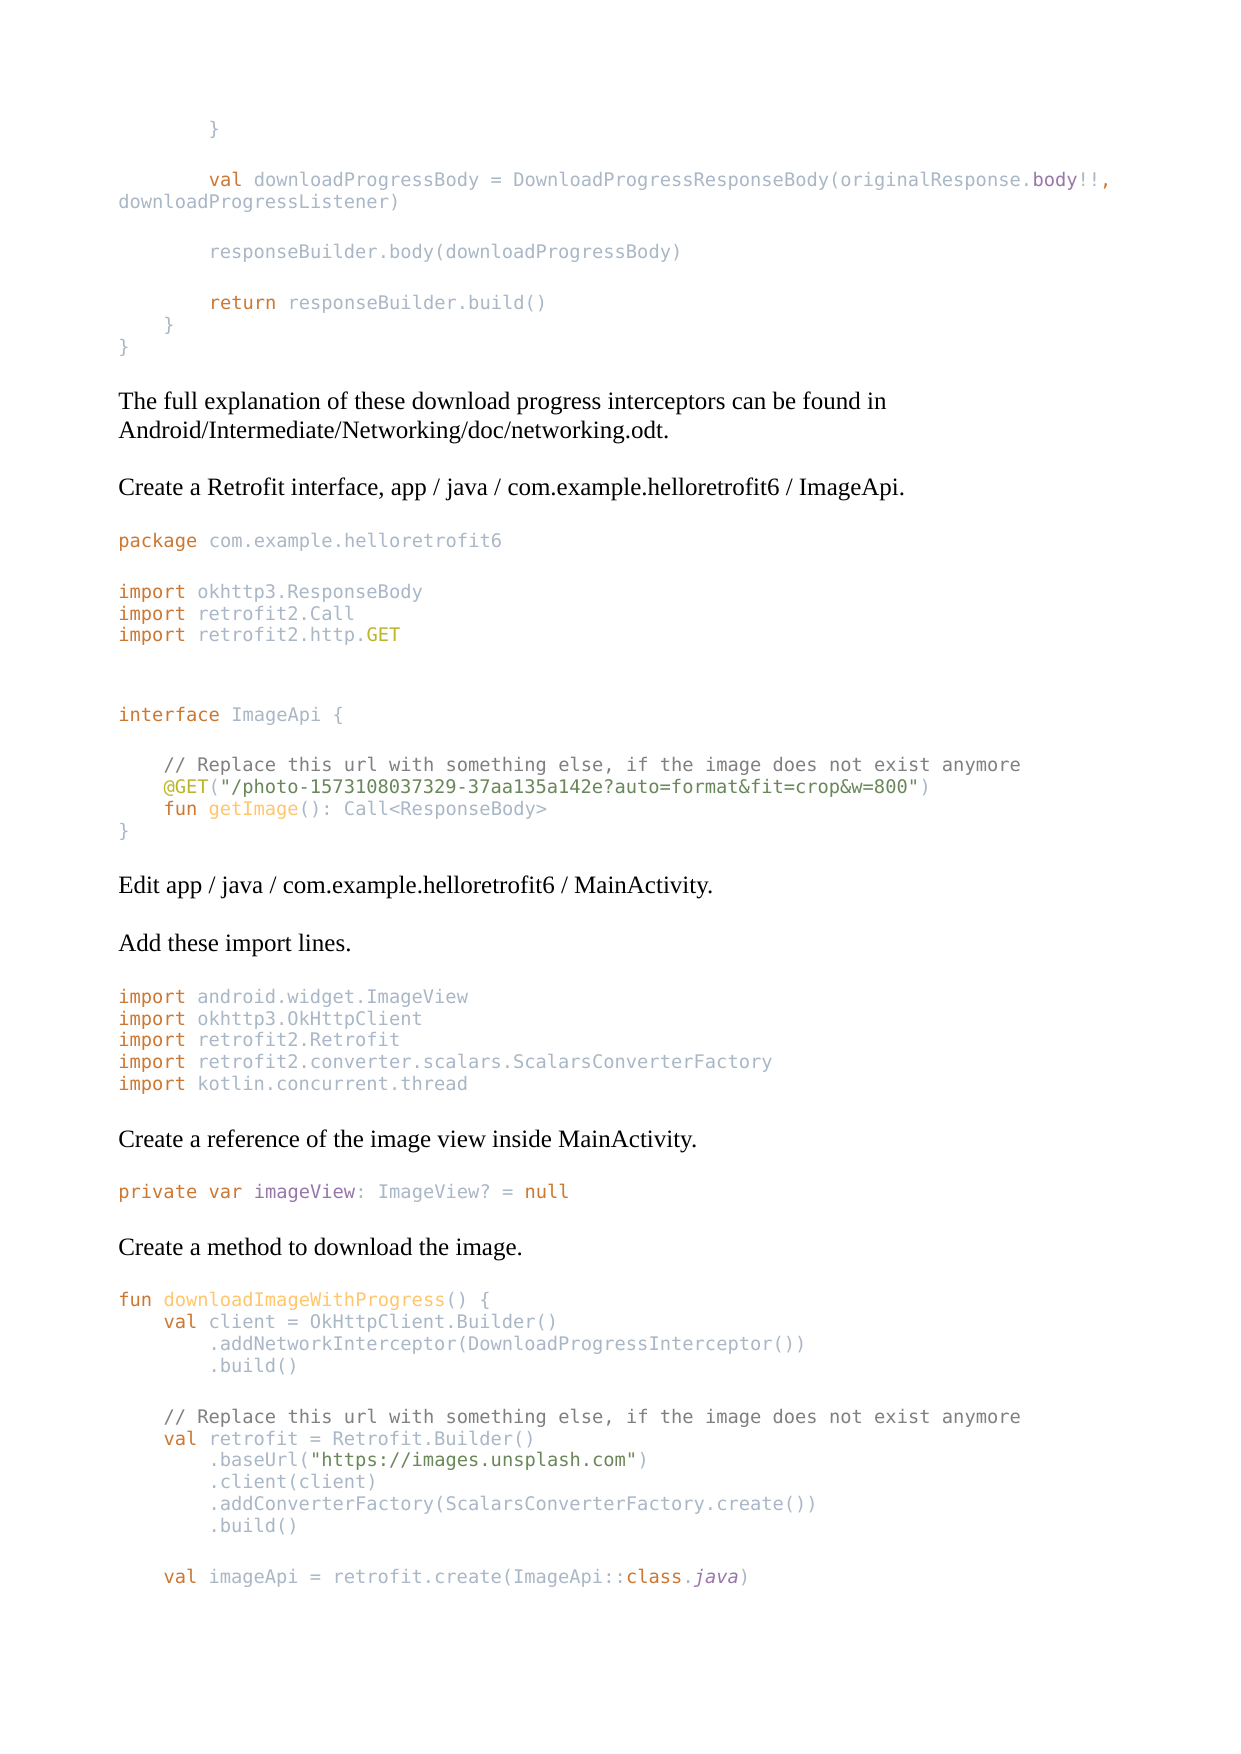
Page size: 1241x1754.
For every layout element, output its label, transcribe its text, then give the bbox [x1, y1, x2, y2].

text Add these import lines. [118, 928, 1122, 957]
text import android.widget.ImageView import okhttp3.OkHttpClient import retrofit2.Retrofit import retrofit2.converter.scalars.ScalarsConverterFactory import kotlin.concurrent.thread [118, 986, 1122, 1095]
text The full explanation of these download progress interceptors can be found in Android/Intermediate/Networking/doc/networking.odt. [118, 386, 1122, 444]
text package com.example.helloretrofit6 import okhttp3.ResponseBody import retrofit2.Call import retrofit2.http.GET interface ImageApi { // Replace this url with something else, if the image does not exist anymore @GET("/photo-1573108037329-37aa135a142e?auto=format&fit=crop&w=800") fun getImage(): Call<ResponseBody> } [118, 530, 1122, 842]
text Create a reference of the image view inside MainActivity. [118, 1124, 1122, 1152]
text } val downloadProgressBody = DownloadProgressResponseBody(originalResponse.body!!, downloadProgressListener) responseBuilder.body(downloadProgressBody) return responseBuilder.build() } } [118, 118, 1122, 357]
text Create a Retrofit interface, app / java / com.example.helloretrofit6 / ImageApi. [118, 472, 1122, 501]
text Create a method to download the image. [118, 1232, 1122, 1261]
text private var imageView: ImageView? = null [118, 1181, 1122, 1203]
text fun downloadImageWithProgress() { val client = OkHttpClient.Builder() .addNetworkInterceptor(DownloadProgressInterceptor()) .build() // Replace this url with something else, if the image does not exist anymore val retrofit = Retrofit.Builder() .baseUrl("https://images.unsplash.com") .client(client) .addConverterFactory(ScalarsConverterFactory.create()) .build() val imageApi = retrofit.create(ImageApi::class.java) [118, 1289, 1122, 1616]
text Edit app / java / com.example.helloretrofit6 / MainActivity. [118, 871, 1122, 899]
